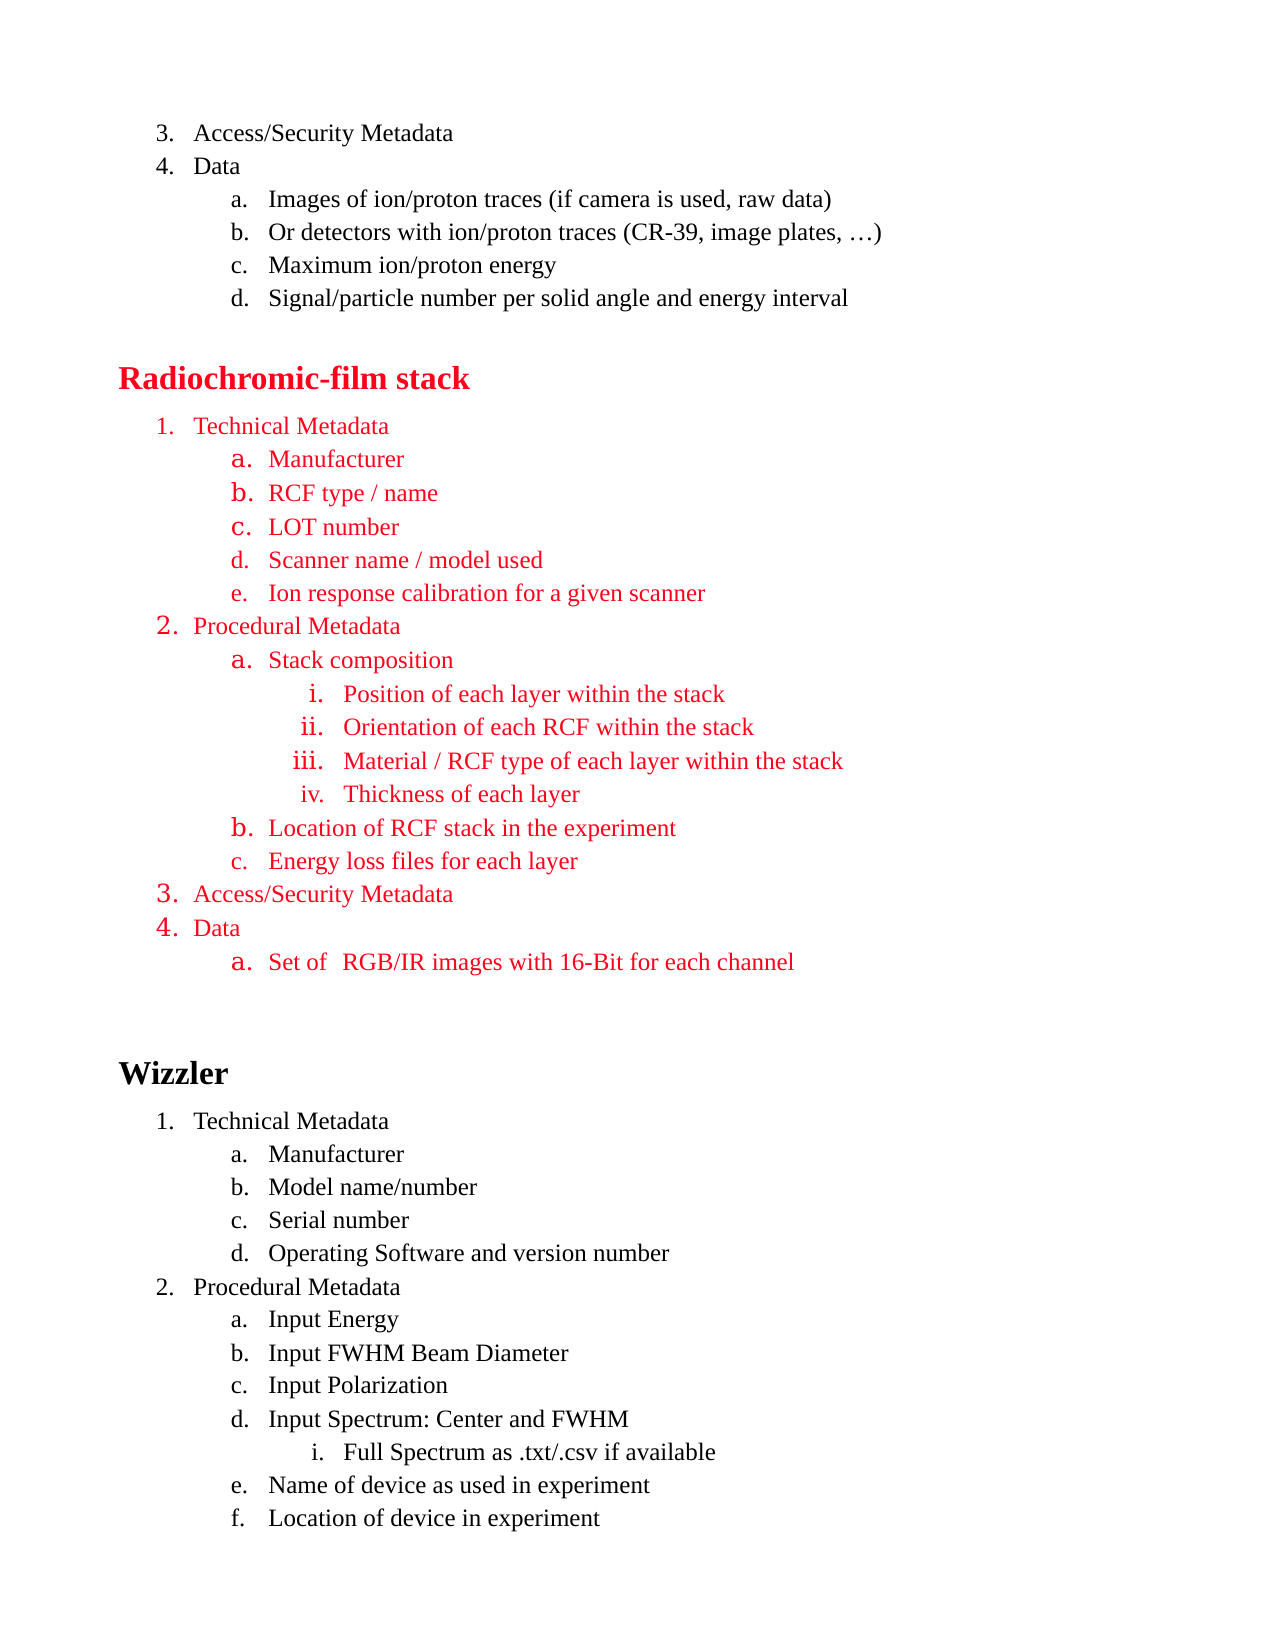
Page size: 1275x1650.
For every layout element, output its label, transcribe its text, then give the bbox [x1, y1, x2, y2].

list LOT number [231, 512, 1157, 541]
list Stack composition [231, 645, 1157, 674]
list Maximum ion/proton energy [231, 250, 1157, 279]
list Or detectors with ion/proton traces (CR-39, image plates, …) [231, 217, 1157, 246]
list Full Spectrum as .txt/.csv if available [324, 1437, 1157, 1465]
list Serial number [231, 1206, 1157, 1234]
list Technical Metadata [156, 1106, 1157, 1135]
list Orientation of each RCF within the stack [324, 712, 1157, 742]
list Operating Software and version number [231, 1238, 1157, 1267]
list Manufacturer [231, 444, 1157, 474]
list Location of RCF stack in the experiment [231, 813, 1157, 842]
list Input FWHM Beam Diameter [231, 1338, 1157, 1366]
list Thickness of each layer [324, 779, 1157, 808]
list Scanner name / model used [231, 545, 1157, 574]
list Data [156, 151, 1157, 180]
list Set of RGB/IR images with 16-Bit for each channel [231, 947, 1157, 976]
list Input Polarization [231, 1371, 1157, 1399]
list Name of device as used in experiment [231, 1470, 1157, 1498]
list Location of device in experiment [231, 1503, 1157, 1531]
list Manufacturer [231, 1139, 1157, 1168]
list Position of each layer within the stack [324, 679, 1157, 708]
subtitle Wizzler [118, 1053, 1157, 1091]
list Data [156, 913, 1157, 942]
subtitle Radiochromic-film stack [118, 358, 1157, 396]
list Material / RCF type of each layer within the stack [324, 746, 1157, 775]
list Access/Security Metadata [156, 118, 1157, 147]
list Procedural Metadata [156, 1272, 1157, 1300]
list Technical Metadata [156, 411, 1157, 440]
list RCF type / name [231, 478, 1157, 507]
list Signal/particle number per solid angle and energy interval [231, 283, 1157, 312]
list Ion response calibration for a given scanner [231, 578, 1157, 607]
list Energy loss files for each layer [231, 846, 1157, 875]
list Images of ion/proton traces (if camera is used, raw data) [231, 184, 1157, 213]
list Input Spectrum: Center and FWHM [231, 1404, 1157, 1432]
list Input Energy [231, 1304, 1157, 1333]
list Procedural Metadata [156, 611, 1157, 641]
list Model name/number [231, 1172, 1157, 1201]
list Access/Security Metadata [156, 879, 1157, 908]
